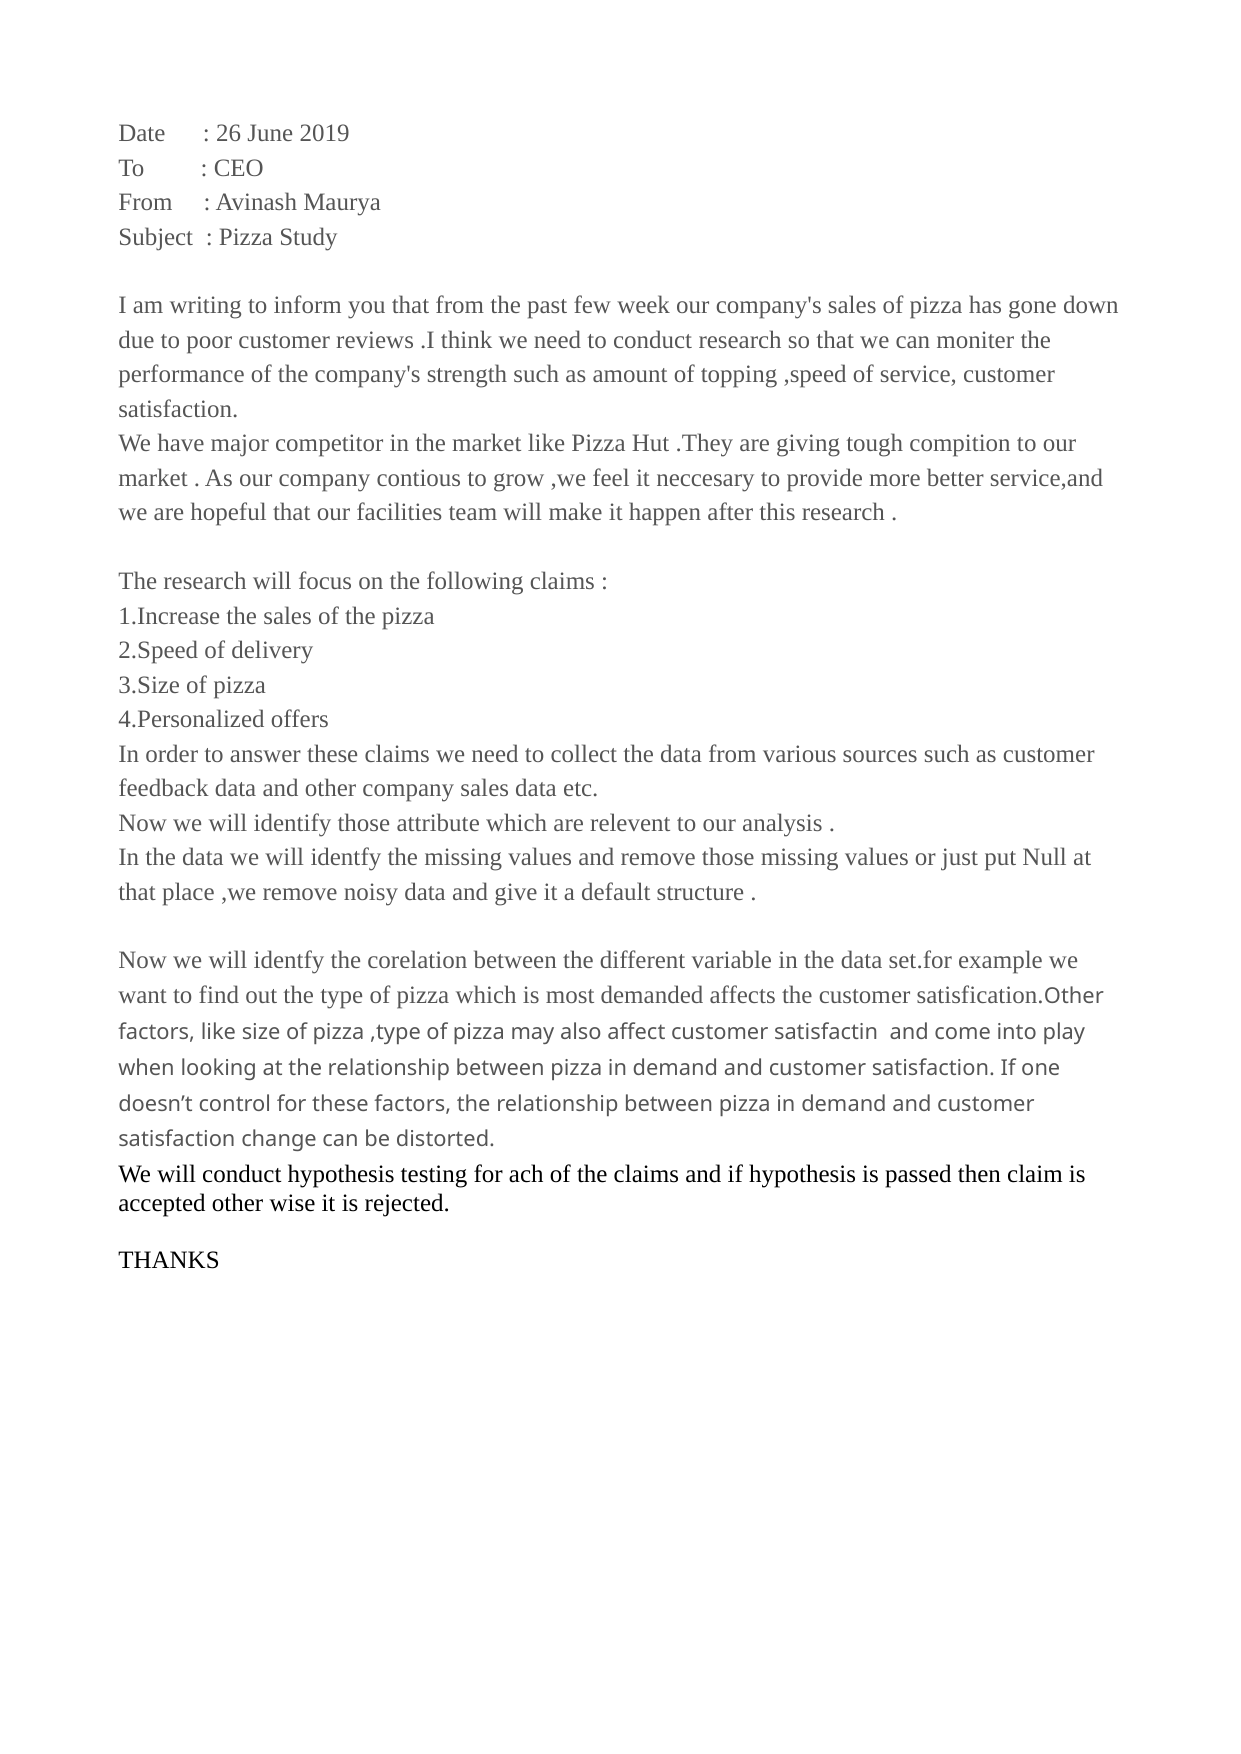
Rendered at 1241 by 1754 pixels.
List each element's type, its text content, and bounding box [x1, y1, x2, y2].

text 3.Size of pizza [118, 670, 1122, 698]
text 4.Personalized offers [118, 704, 1122, 733]
text In the data we will identfy the missing values and remove those missing values or just put Null at that place ,we remove noisy data and give it a default structure . [118, 842, 1122, 905]
text Subject : Pizza Study [118, 222, 1122, 250]
text Now we will identfy the corelation between the different variable in the data set.for example we want to find out the type of pizza which is most demanded affects the customer satisfication.Other factors, like size of pizza ,type of pizza may also affect customer satisfactin and come into play when looking at the relationship between pizza in demand and customer satisfaction. If one doesn’t control for these factors, the relationship between pizza in demand and customer satisfaction change can be distorted. [118, 946, 1122, 1153]
text In order to answer these claims we need to collect the data from various sources such as customer feedback data and other company sales data etc. [118, 739, 1122, 802]
text Date : 26 June 2019 [118, 118, 1122, 147]
text I am writing to inform you that from the past few week our company's sales of pizza has gone down due to poor customer reviews .I think we need to conduct research so that we can moniter the performance of the company's strength such as amount of topping ,speed of service, customer satisfaction. [118, 291, 1122, 423]
text THANKS [118, 1245, 1122, 1274]
text Now we will identify those attribute which are relevent to our analysis . [118, 808, 1122, 836]
text The research will focus on the following claims : [118, 566, 1122, 595]
text 1.Increase the sales of the pizza [118, 601, 1122, 629]
text From : Avinash Maurya [118, 187, 1122, 216]
text To : CEO [118, 153, 1122, 181]
text 2.Speed of delivery [118, 635, 1122, 664]
text We will conduct hypothesis testing for ach of the claims and if hypothesis is passed then claim is accepted other wise it is rejected. [118, 1159, 1122, 1216]
text We have major competitor in the market like Pizza Hut .They are giving tough compition to our market . As our company contious to grow ,we feel it neccesary to provide more better service,and we are hopeful that our facilities team will make it happen after this research . [118, 428, 1122, 526]
